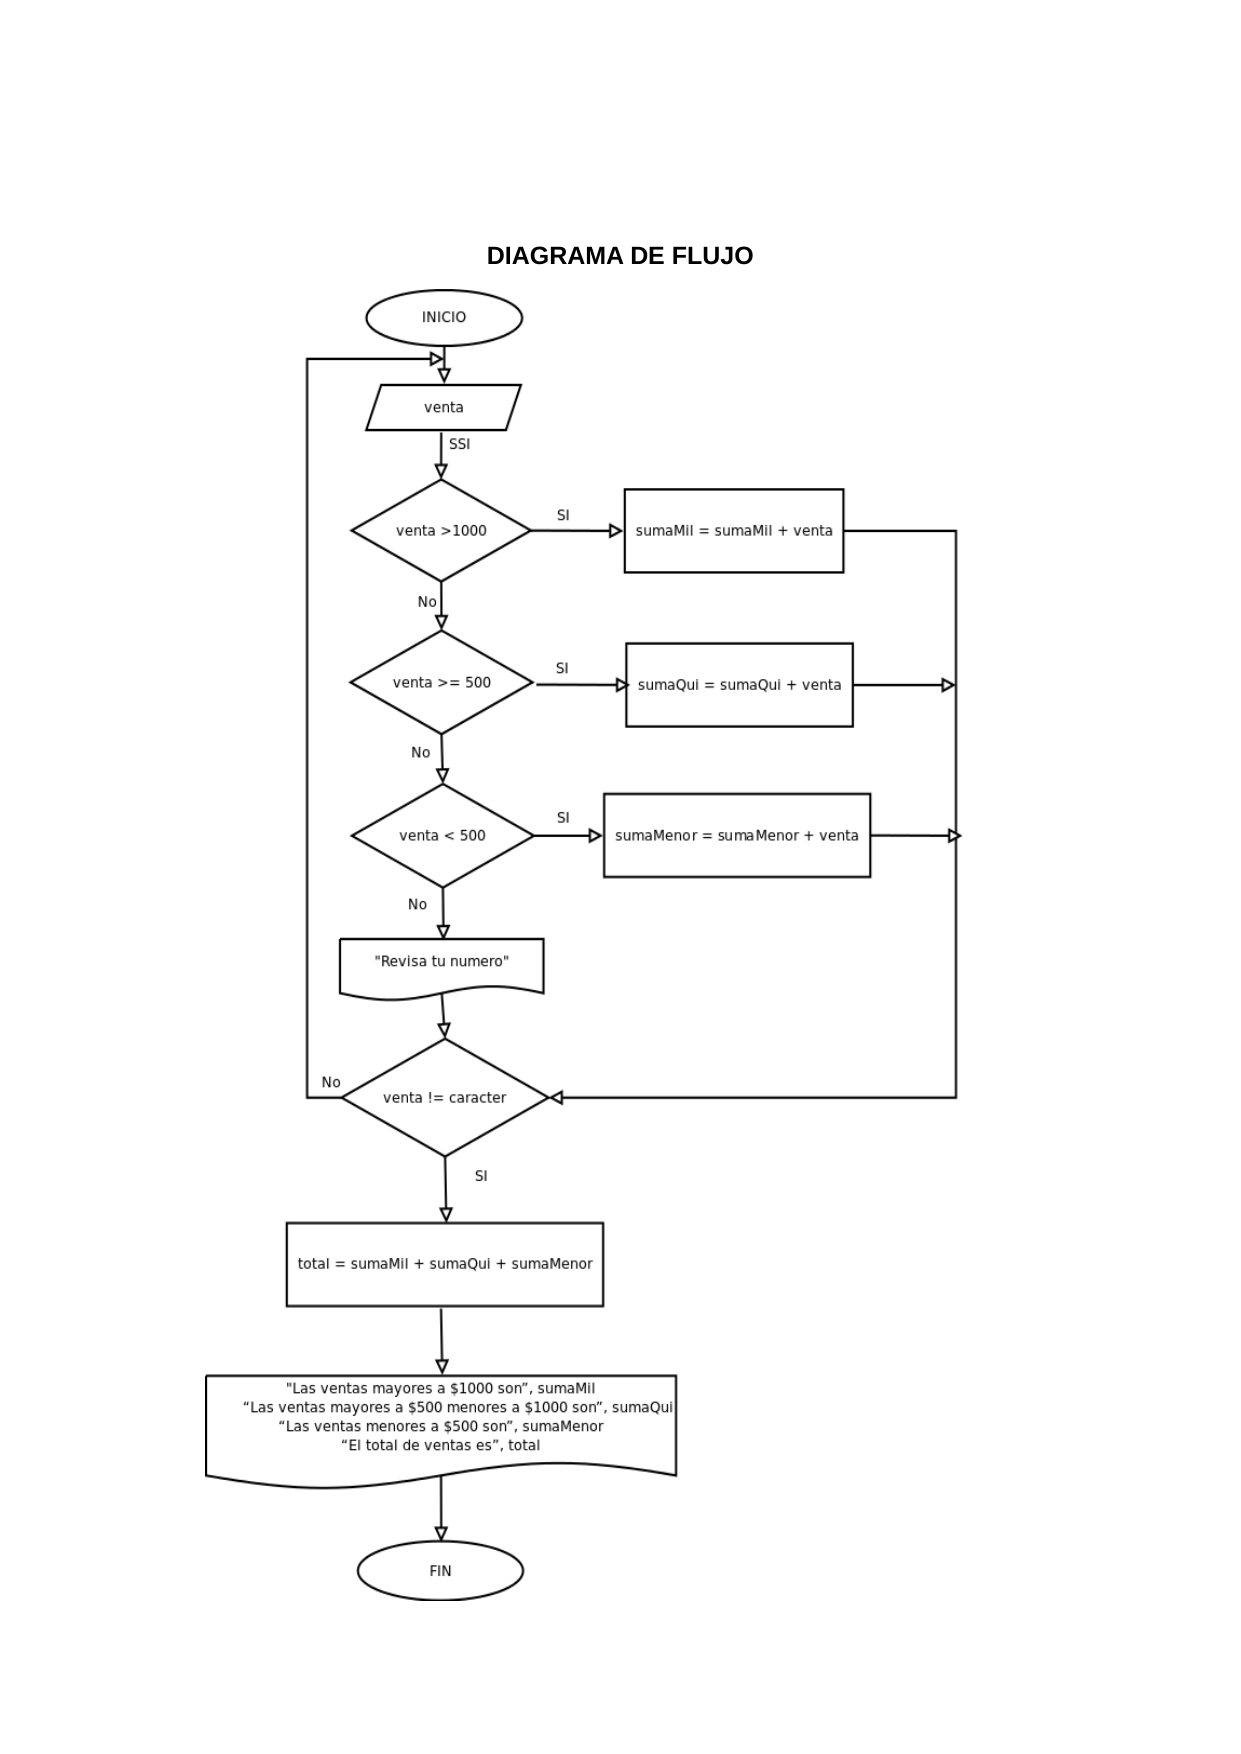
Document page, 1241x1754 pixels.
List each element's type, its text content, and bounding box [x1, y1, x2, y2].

text DIAGRAMA DE FLUJO [150, 241, 1090, 269]
picture [205, 289, 964, 1601]
